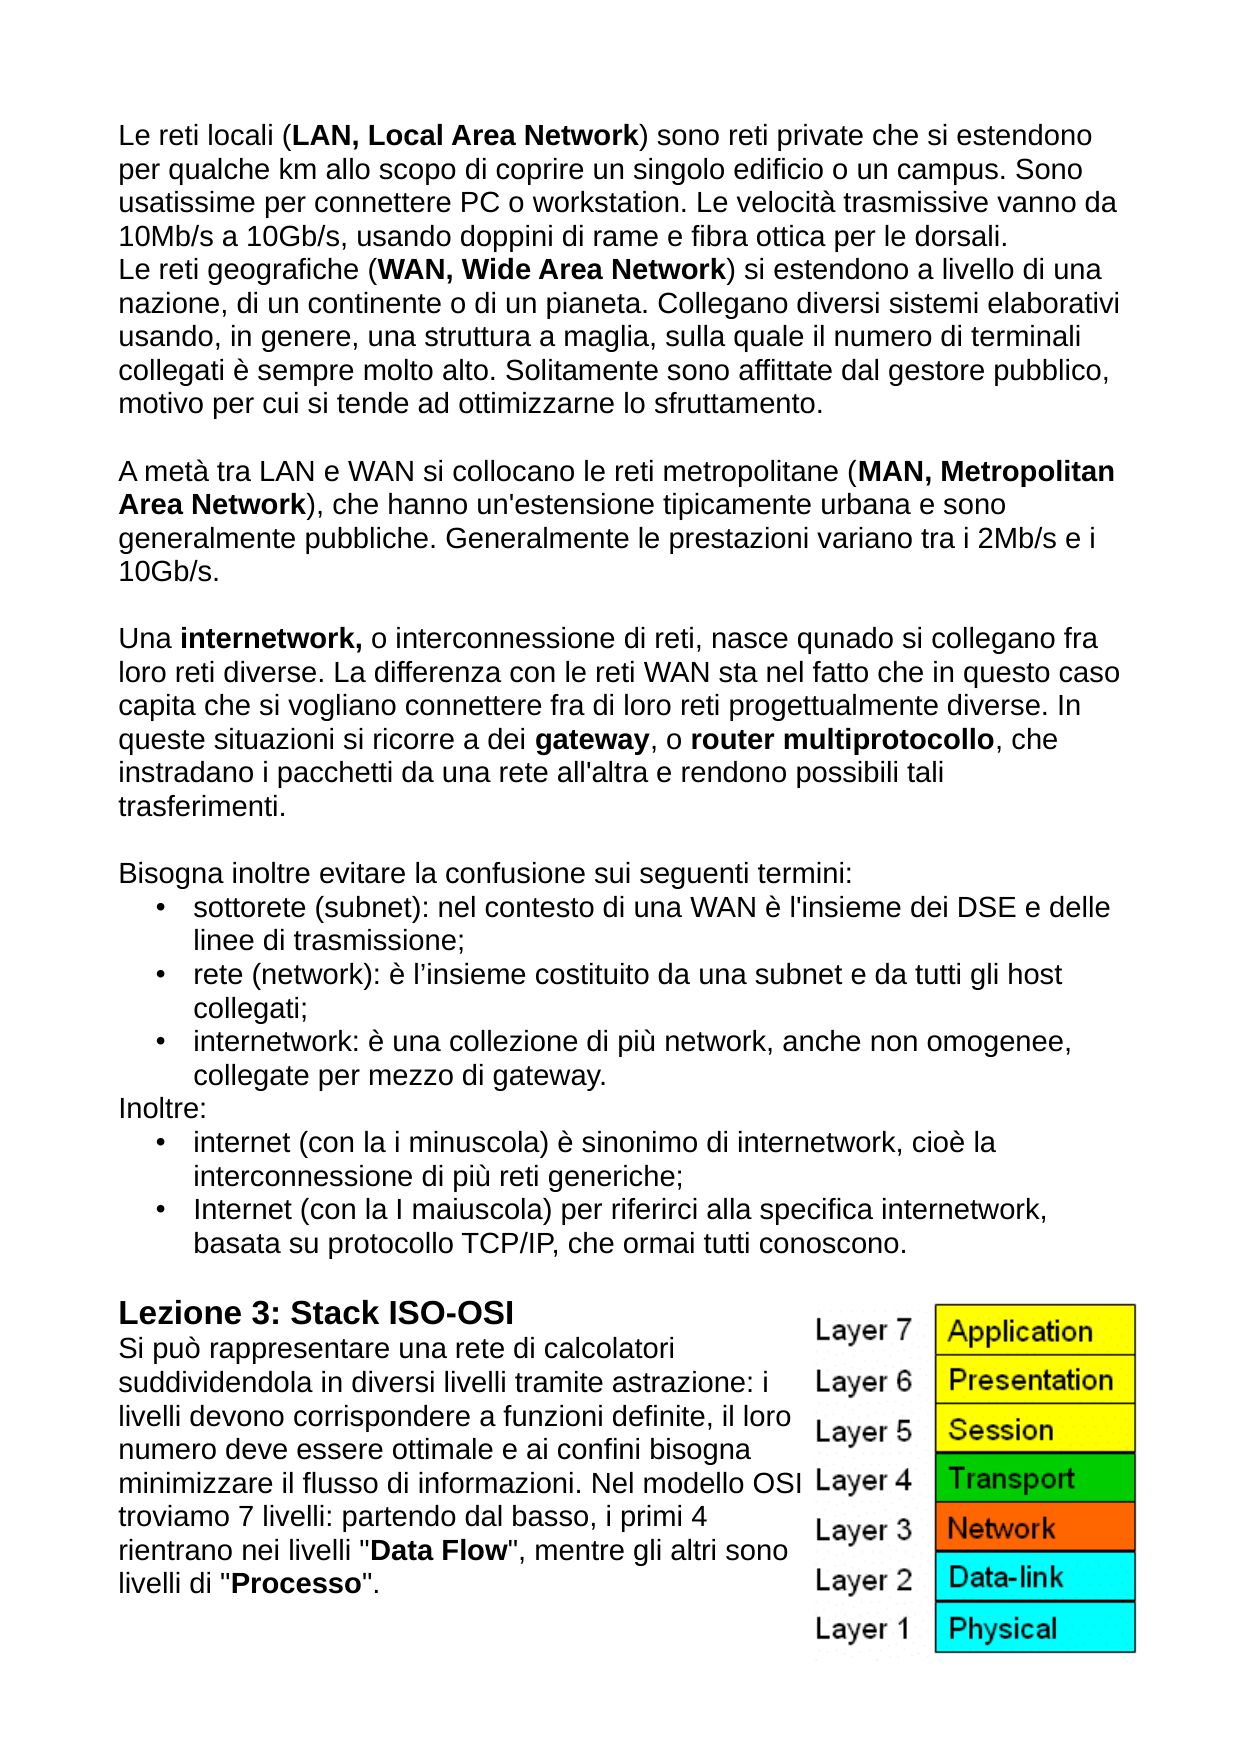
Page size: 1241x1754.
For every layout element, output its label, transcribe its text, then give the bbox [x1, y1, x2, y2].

text Una internetwork, o interconnessione di reti, nasce qunado si collegano fra loro reti diverse. La differenza con le reti WAN sta nel fatto che in questo caso capita che si vogliano connettere fra di loro reti progettualmente diverse. In queste situazioni si ricorre a dei gateway, o router multiprotocollo, che instradano i pacchetti da una rete all'altra e rendono possibili tali trasferimenti. [118, 621, 1122, 822]
list rete (network): è l’insieme costituito da una subnet e da tutti gli host collegati; [156, 957, 1122, 1024]
text Lezione 3: Stack ISO-OSI [118, 1293, 1122, 1332]
text Le reti locali (LAN, Local Area Network) sono reti private che si estendono per qualche km allo scopo di coprire un singolo edificio o un campus. Sono usatissime per connettere PC o workstation. Le velocità trasmissive vanno da 10Mb/s a 10Gb/s, usando doppini di rame e fibra ottica per le dorsali. [118, 118, 1122, 252]
list Internet (con la I maiuscola) per riferirci alla specifica internetwork, basata su protocollo TCP/IP, che ormai tutti conoscono. [156, 1192, 1122, 1259]
text Bisogna inoltre evitare la confusione sui seguenti termini: [118, 856, 1122, 889]
text Inoltre: [118, 1091, 1122, 1125]
list internet (con la i minuscola) è sinonimo di internetwork, cioè la interconnessione di più reti generiche; [156, 1125, 1122, 1192]
list sottorete (subnet): nel contesto di una WAN è l'insieme dei DSE e delle linee di trasmissione; [156, 889, 1122, 957]
list internetwork: è una collezione di più network, anche non omogenee, collegate per mezzo di gateway. [156, 1024, 1122, 1091]
text Si può rappresentare una rete di calcolatori suddividendola in diversi livelli tramite astrazione: i livelli devono corrispondere a funzioni definite, il loro numero deve essere ottimale e ai confini bisogna minimizzare il flusso di informazioni. Nel modello OSI troviamo 7 livelli: partendo dal basso, i primi 4 rientrano nei livelli "Data Flow", mentre gli altri sono livelli di "Processo". [118, 1332, 808, 1600]
picture [808, 1298, 1144, 1661]
text A metà tra LAN e WAN si collocano le reti metropolitane (MAN, Metropolitan Area Network), che hanno un'estensione tipicamente urbana e sono generalmente pubbliche. Generalmente le prestazioni variano tra i 2Mb/s e i 10Gb/s. [118, 453, 1122, 588]
text Le reti geografiche (WAN, Wide Area Network) si estendono a livello di una nazione, di un continente o di un pianeta. Collegano diversi sistemi elaborativi usando, in genere, una struttura a maglia, sulla quale il numero di terminali collegati è sempre molto alto. Solitamente sono affittate dal gestore pubblico, motivo per cui si tende ad ottimizzarne lo sfruttamento. [118, 252, 1122, 420]
